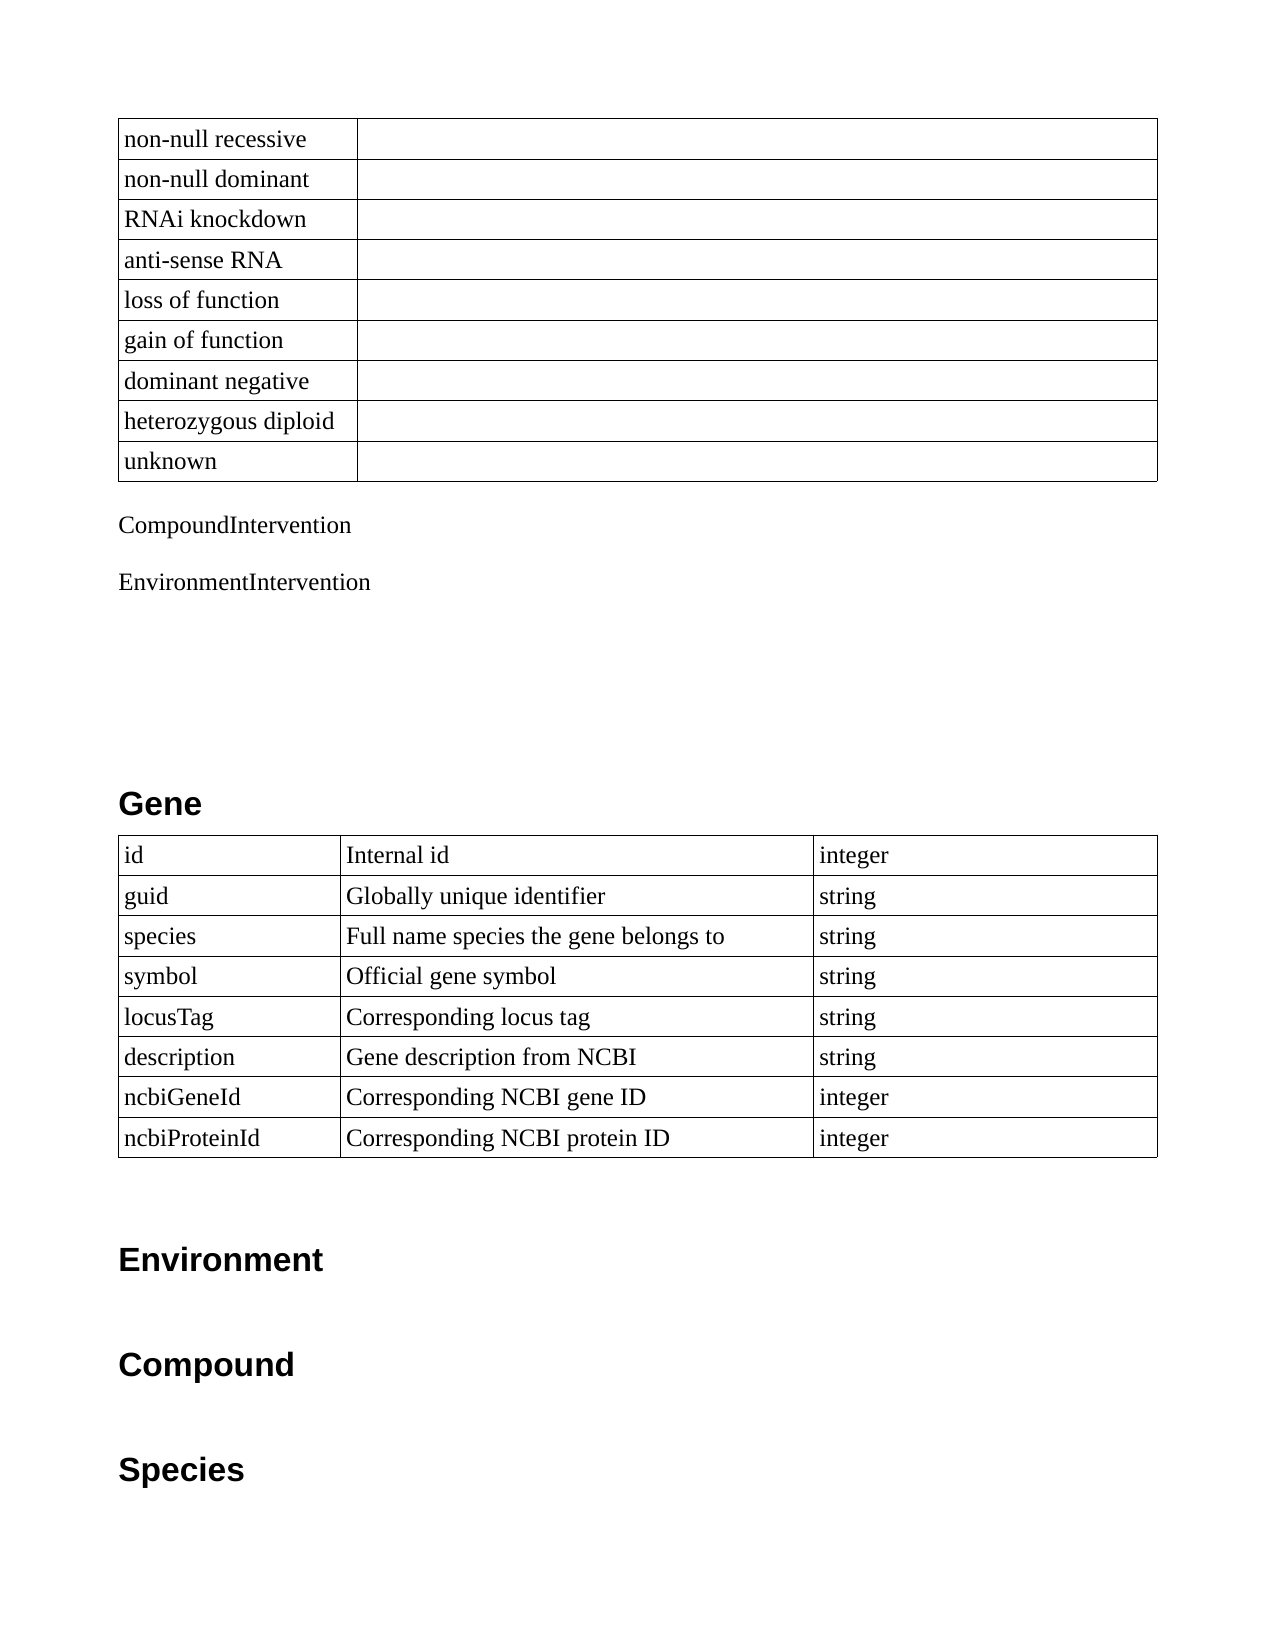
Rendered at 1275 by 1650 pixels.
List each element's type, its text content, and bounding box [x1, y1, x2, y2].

table_cell RNAi knockdown [119, 200, 357, 239]
table_cell integer [814, 1077, 1157, 1117]
table_cell [358, 321, 1157, 360]
table_cell species [119, 916, 340, 956]
table_cell string [814, 1037, 1157, 1076]
table_header integer [814, 836, 1157, 875]
table_cell [358, 401, 1157, 441]
table_cell Corresponding NCBI protein ID [341, 1118, 813, 1157]
table_cell Gene description from NCBI [341, 1037, 813, 1076]
table_cell [358, 200, 1157, 239]
table_cell Globally unique identifier [341, 876, 813, 915]
table_cell non-null recessive [119, 119, 357, 158]
table_cell Full name species the gene belongs to [341, 916, 813, 956]
table_cell guid [119, 876, 340, 915]
table_cell string [814, 916, 1157, 956]
table_cell string [814, 876, 1157, 915]
subtitle Compound [118, 1344, 1157, 1383]
table_cell locusTag [119, 997, 340, 1036]
table_cell symbol [119, 957, 340, 996]
table_cell Official gene symbol [341, 957, 813, 996]
text CompoundIntervention [118, 510, 1157, 538]
table_cell anti-sense RNA [119, 240, 357, 279]
table_cell dominant negative [119, 361, 357, 400]
table_cell gain of function [119, 321, 357, 360]
table_cell ncbiProteinId [119, 1118, 340, 1157]
table_cell [358, 160, 1157, 199]
subtitle Species [118, 1449, 1157, 1488]
table_cell Corresponding NCBI gene ID [341, 1077, 813, 1117]
table_cell [358, 280, 1157, 320]
subtitle Environment [118, 1240, 1157, 1278]
table_cell non-null dominant [119, 160, 357, 199]
subtitle Gene [118, 783, 1157, 822]
table_header id [119, 836, 340, 875]
table_cell ncbiGeneId [119, 1077, 340, 1117]
table_cell string [814, 997, 1157, 1036]
text EnvironmentIntervention [118, 567, 1157, 596]
table_cell [358, 240, 1157, 279]
table_cell integer [814, 1118, 1157, 1157]
table_header Internal id [341, 836, 813, 875]
table_cell [358, 119, 1157, 158]
table_cell [358, 442, 1157, 481]
table_cell description [119, 1037, 340, 1076]
table_cell string [814, 957, 1157, 996]
table_cell [358, 361, 1157, 400]
table_cell loss of function [119, 280, 357, 320]
table_cell Corresponding locus tag [341, 997, 813, 1036]
table_cell unknown [119, 442, 357, 481]
table_cell heterozygous diploid [119, 401, 357, 441]
